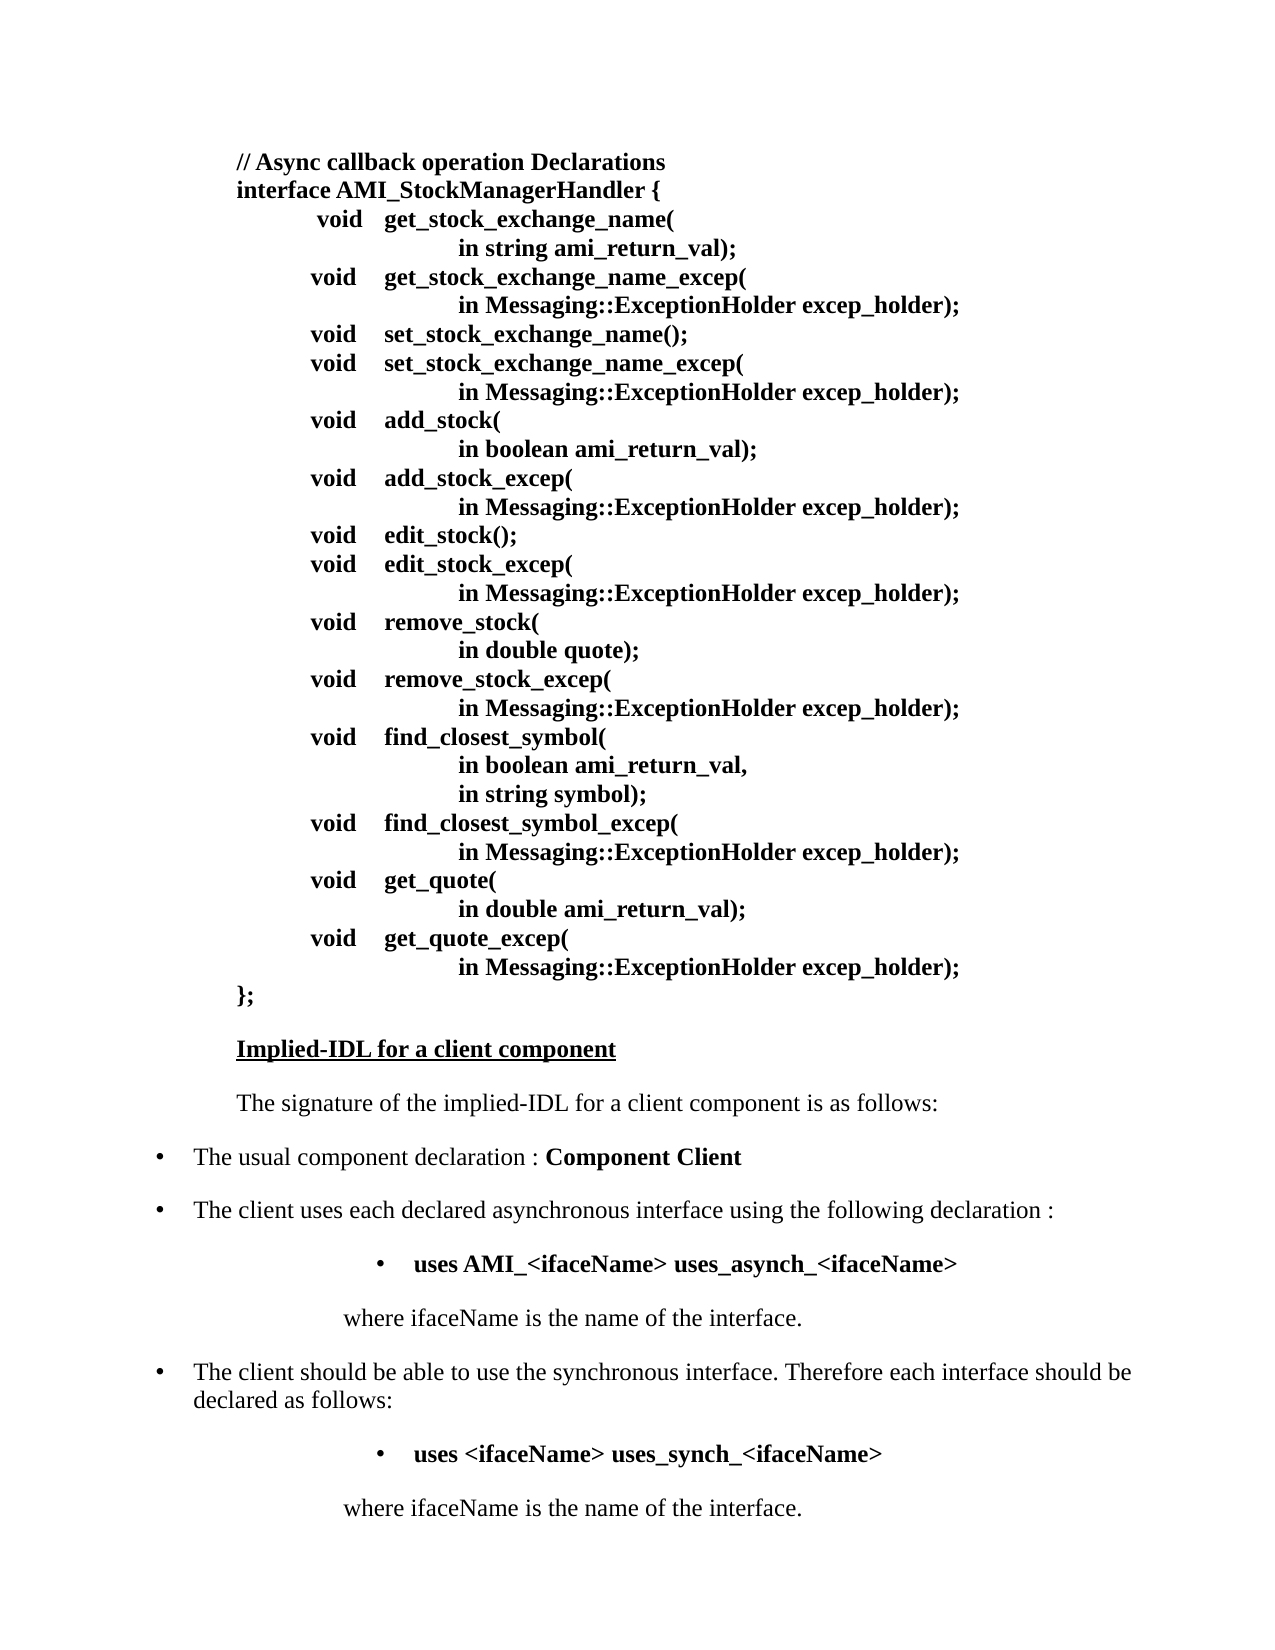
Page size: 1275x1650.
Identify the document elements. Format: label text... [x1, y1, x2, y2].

text void find_closest_symbol_excep( [236, 808, 1157, 837]
text in double ami_return_val); [236, 894, 1157, 923]
text void edit_stock(); [236, 521, 1157, 549]
text in Messaging::ExceptionHolder excep_holder); [236, 492, 1157, 521]
list The client should be able to use the synchronous interface. Therefore each interface should be declared as follows: [156, 1357, 1157, 1414]
text void set_stock_exchange_name(); [236, 319, 1157, 348]
list uses <ifaceName> uses_synch_<ifaceName> [376, 1439, 1157, 1468]
text interface AMI_StockManagerHandler { [236, 176, 1157, 204]
text void remove_stock_excep( [236, 664, 1157, 693]
text void get_stock_exchange_name_excep( [236, 262, 1157, 291]
text void find_closest_symbol( [236, 722, 1157, 751]
text in Messaging::ExceptionHolder excep_holder); [236, 377, 1157, 406]
list The client uses each declared asynchronous interface using the following declaration : [156, 1196, 1157, 1224]
text in double quote); [236, 636, 1157, 664]
text in boolean ami_return_val, [236, 751, 1157, 779]
text void get_quote_excep( [236, 923, 1157, 952]
text in Messaging::ExceptionHolder excep_holder); [236, 291, 1157, 319]
text void get_quote( [236, 866, 1157, 894]
text in Messaging::ExceptionHolder excep_holder); [236, 578, 1157, 607]
text void remove_stock( [236, 607, 1157, 636]
text void get_stock_exchange_name( [236, 204, 1157, 233]
text in Messaging::ExceptionHolder excep_holder); [236, 952, 1157, 981]
text void add_stock( [236, 406, 1157, 434]
text void edit_stock_excep( [236, 549, 1157, 578]
text where ifaceName is the name of the interface. [343, 1303, 1157, 1332]
text in string symbol); [236, 779, 1157, 808]
list uses AMI_<ifaceName> uses_asynch_<ifaceName> [376, 1249, 1157, 1278]
text }; [236, 981, 1157, 1009]
text in Messaging::ExceptionHolder excep_holder); [236, 837, 1157, 866]
text // Async callback operation Declarations [236, 147, 1157, 176]
text void set_stock_exchange_name_excep( [236, 348, 1157, 377]
list The usual component declaration : Component Client [156, 1142, 1157, 1171]
text Implied-IDL for a client component [236, 1034, 1157, 1063]
text where ifaceName is the name of the interface. [343, 1493, 1157, 1522]
text in boolean ami_return_val); [236, 434, 1157, 463]
text void add_stock_excep( [236, 463, 1157, 492]
text in string ami_return_val); [236, 233, 1157, 262]
text in Messaging::ExceptionHolder excep_holder); [236, 693, 1157, 722]
text The signature of the implied-IDL for a client component is as follows: [236, 1088, 1157, 1117]
